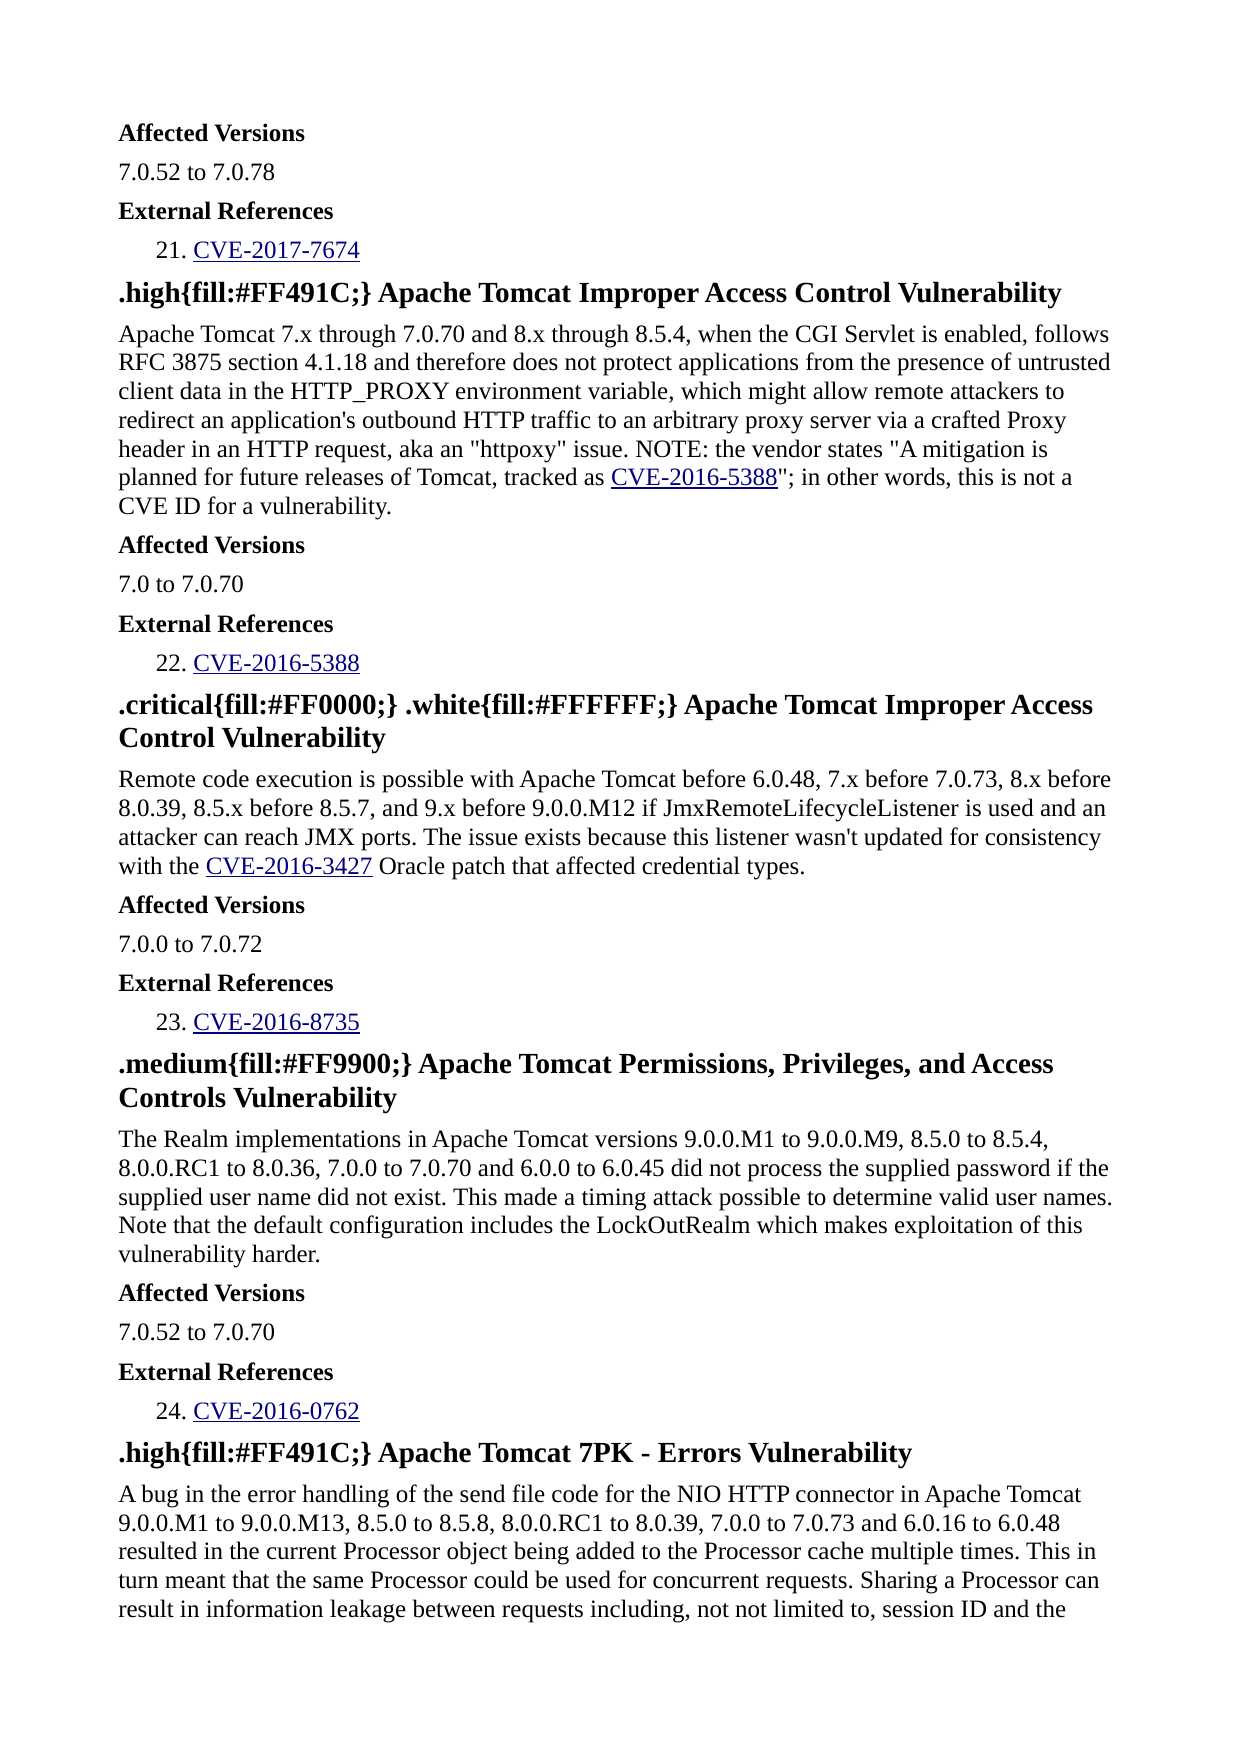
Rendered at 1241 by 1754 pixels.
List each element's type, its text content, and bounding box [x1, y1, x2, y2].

subtitle .medium{fill:#FF9900;} Apache Tomcat Permissions, Privileges, and Access Controls Vulnerability [118, 1047, 1122, 1114]
subtitle External References [118, 196, 1122, 225]
subtitle .high{fill:#FF491C;} Apache Tomcat Improper Access Control Vulnerability [118, 275, 1122, 308]
list CVE-2016-0762 [156, 1396, 1122, 1424]
text A bug in the error handling of the send file code for the NIO HTTP connector in Apache Tomcat 9.0.0.M1 to 9.0.0.M13, 8.5.0 to 8.5.8, 8.0.0.RC1 to 8.0.39, 7.0.0 to 7.0.73 and 6.0.16 to 6.0.48 resulted in the current Processor object being added to the Processor cache multiple times. This in turn meant that the same Processor could be used for concurrent requests. Sharing a Processor can result in information leakage between requests including, not not limited to, session ID and the [118, 1479, 1122, 1623]
list CVE-2016-8735 [156, 1007, 1122, 1036]
text Remote code execution is possible with Apache Tomcat before 6.0.48, 7.x before 7.0.73, 8.x before 8.0.39, 8.5.x before 8.5.7, and 9.x before 9.0.0.M12 if JmxRemoteLifecycleListener is used and an attacker can reach JMX ports. The issue exists because this listener wasn't updated for consistency with the CVE-2016-3427 Oracle patch that affected credential types. [118, 764, 1122, 879]
subtitle External References [118, 1357, 1122, 1385]
list CVE-2016-5388 [156, 648, 1122, 677]
subtitle External References [118, 968, 1122, 997]
text Apache Tomcat 7.x through 7.0.70 and 8.x through 8.5.4, when the CGI Servlet is enabled, follows RFC 3875 section 4.1.18 and therefore does not protect applications from the presence of untrusted client data in the HTTP_PROXY environment variable, which might allow remote attackers to redirect an application's outbound HTTP traffic to an arbitrary proxy server via a crafted Proxy header in an HTTP request, aka an "httpoxy" issue. NOTE: the vendor states "A mitigation is planned for future releases of Tomcat, tracked as CVE-2016-5388"; in other words, this is not a CVE ID for a vulnerability. [118, 319, 1122, 520]
subtitle .critical{fill:#FF0000;} .white{fill:#FFFFFF;} Apache Tomcat Improper Access Control Vulnerability [118, 687, 1122, 754]
subtitle Affected Versions [118, 890, 1122, 919]
subtitle Affected Versions [118, 530, 1122, 559]
text 7.0.52 to 7.0.78 [118, 157, 1122, 186]
subtitle .high{fill:#FF491C;} Apache Tomcat 7PK - Errors Vulnerability [118, 1435, 1122, 1468]
text 7.0 to 7.0.70 [118, 569, 1122, 598]
subtitle Affected Versions [118, 1278, 1122, 1307]
subtitle External References [118, 609, 1122, 637]
text 7.0.52 to 7.0.70 [118, 1317, 1122, 1346]
subtitle Affected Versions [118, 118, 1122, 147]
text 7.0.0 to 7.0.72 [118, 929, 1122, 958]
list CVE-2017-7674 [156, 236, 1122, 264]
text The Realm implementations in Apache Tomcat versions 9.0.0.M1 to 9.0.0.M9, 8.5.0 to 8.5.4, 8.0.0.RC1 to 8.0.36, 7.0.0 to 7.0.70 and 6.0.0 to 6.0.45 did not process the supplied password if the supplied user name did not exist. This made a timing attack possible to determine valid user names. Note that the default configuration includes the LockOutRealm which makes exploitation of this vulnerability harder. [118, 1124, 1122, 1268]
